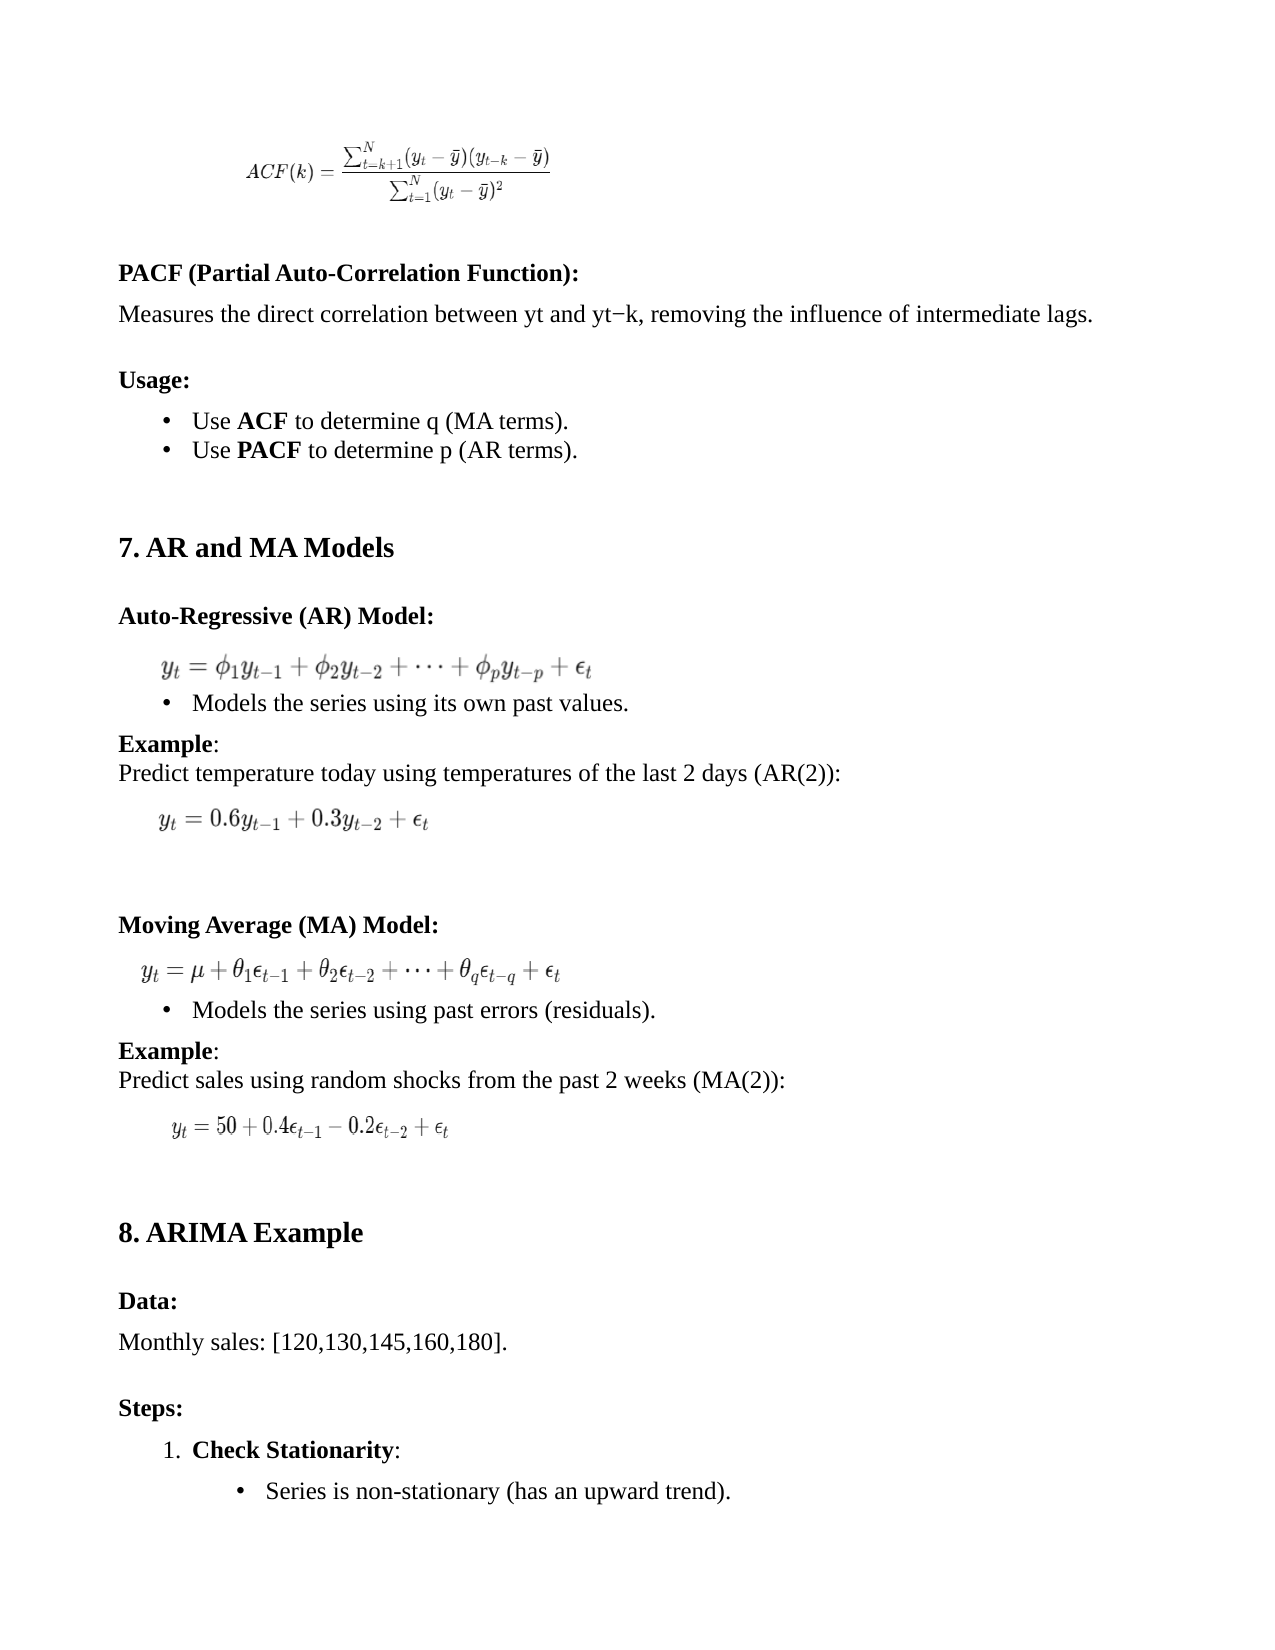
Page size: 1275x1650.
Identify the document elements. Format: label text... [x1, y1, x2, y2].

text Example: Predict sales using random shocks from the past 2 weeks (MA(2)): [118, 1036, 1157, 1093]
subtitle 8. ARIMA Example [118, 1215, 1157, 1248]
picture [152, 799, 445, 844]
subtitle Data: [118, 1286, 1157, 1315]
list Series is non-stationary (has an upward trend). [236, 1476, 1157, 1505]
picture [159, 649, 592, 688]
picture [140, 956, 572, 995]
subtitle PACF (Partial Auto-Correlation Function): [118, 258, 1157, 286]
list Use ACF to determine q (MA terms). [162, 406, 1157, 435]
subtitle 7. AR and MA Models [118, 530, 1157, 564]
subtitle Moving Average (MA) Model: [118, 910, 1157, 939]
picture [243, 136, 553, 204]
list Models the series using past errors (residuals). [162, 951, 1157, 1023]
list Use PACF to determine p (AR terms). [162, 435, 1157, 464]
subtitle Steps: [118, 1393, 1157, 1422]
subtitle Auto-Regressive (AR) Model: [118, 601, 1157, 630]
text Monthly sales: [120,130,145,160,180]. [118, 1327, 1157, 1356]
text Example: Predict temperature today using temperatures of the last 2 days (AR(2)): [118, 729, 1157, 787]
picture [161, 1106, 456, 1149]
subtitle Usage: [118, 365, 1157, 394]
list Models the series using its own past values. [162, 642, 1157, 717]
text Measures the direct correlation between yt and yt−k, removing the influence of intermediate lags. [118, 299, 1157, 328]
list Check Stationarity: [162, 1435, 1157, 1463]
